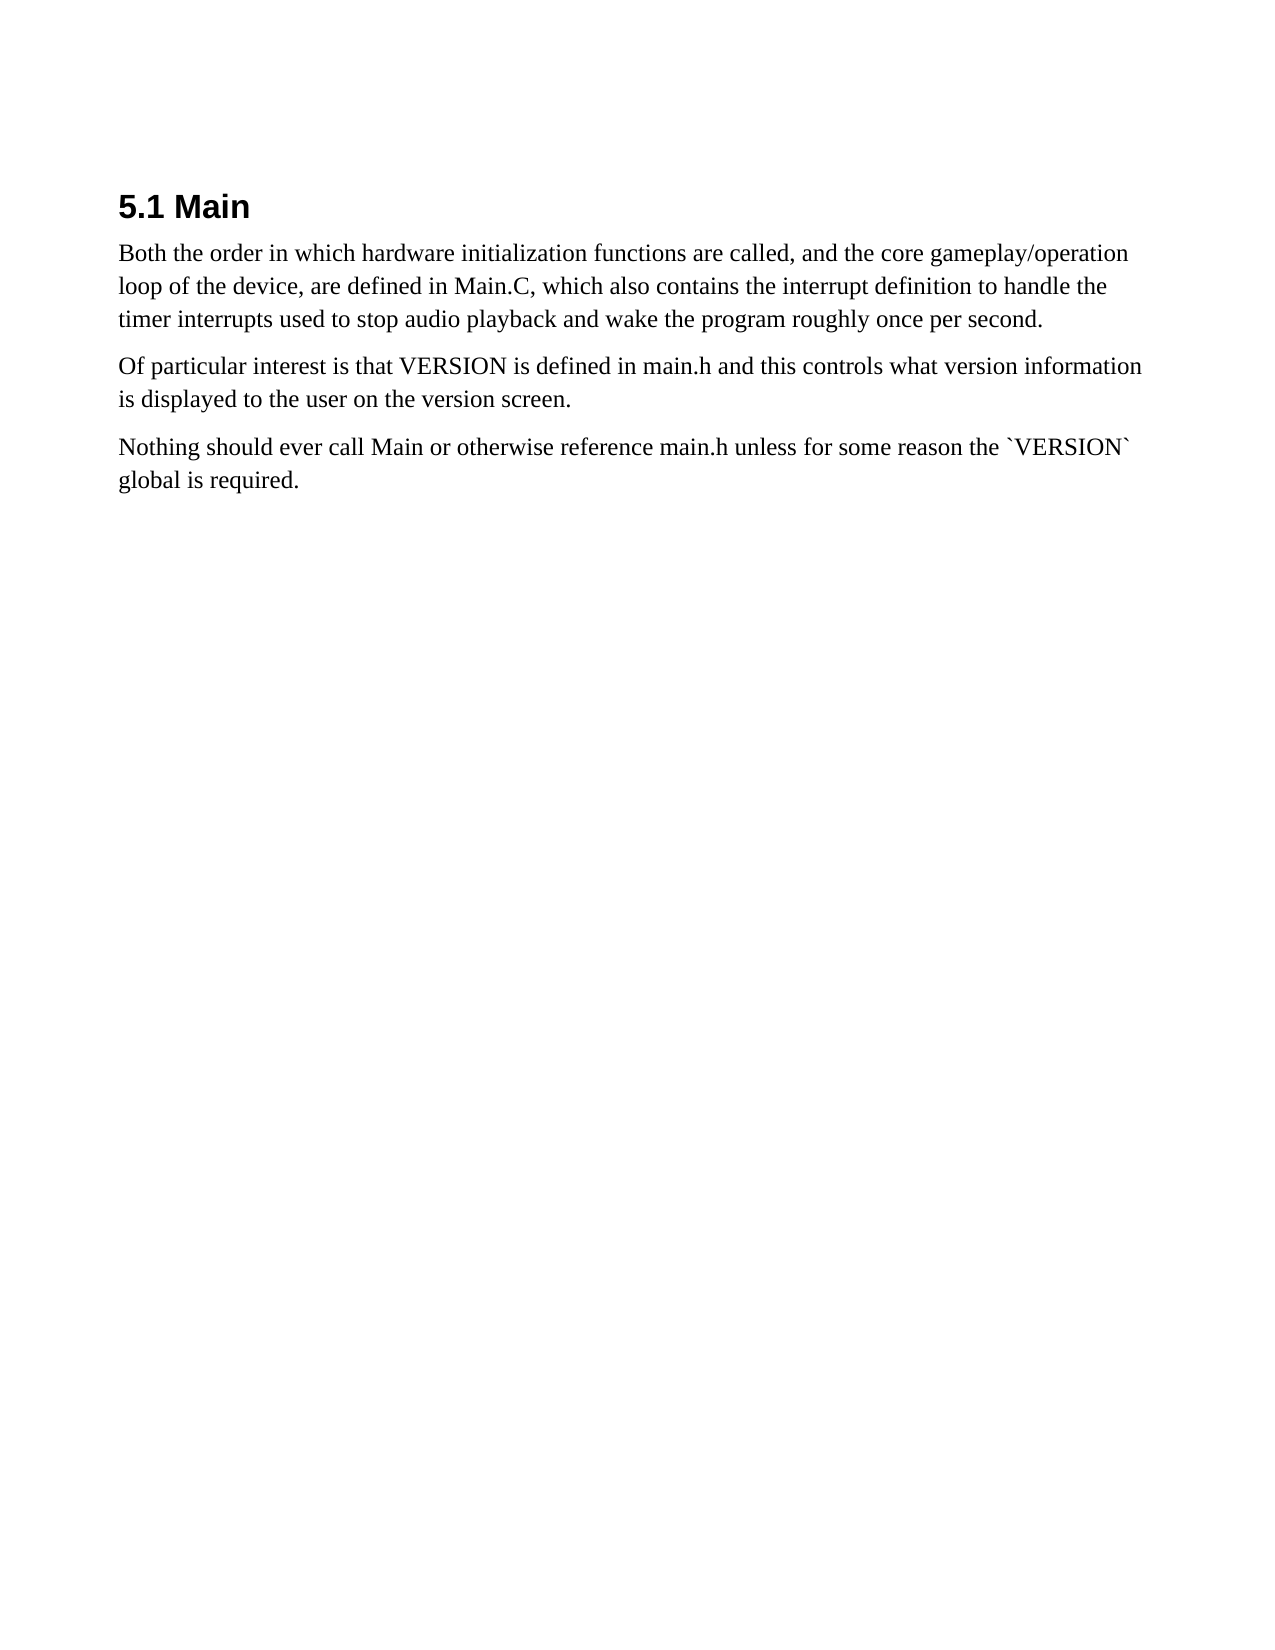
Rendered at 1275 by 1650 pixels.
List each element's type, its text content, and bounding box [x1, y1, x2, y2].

text Nothing should ever call Main or otherwise reference main.h unless for some reason the `VERSION` global is required. [118, 432, 1157, 494]
subtitle 5.1 Main [118, 187, 1157, 225]
text Of particular interest is that VERSION is defined in main.h and this controls what version information is displayed to the user on the version screen. [118, 351, 1157, 413]
text Both the order in which hardware initialization functions are called, and the core gameplay/operation loop of the device, are defined in Main.C, which also contains the interrupt definition to handle the timer interrupts used to stop audio playback and wake the program roughly once per second. [118, 238, 1157, 332]
